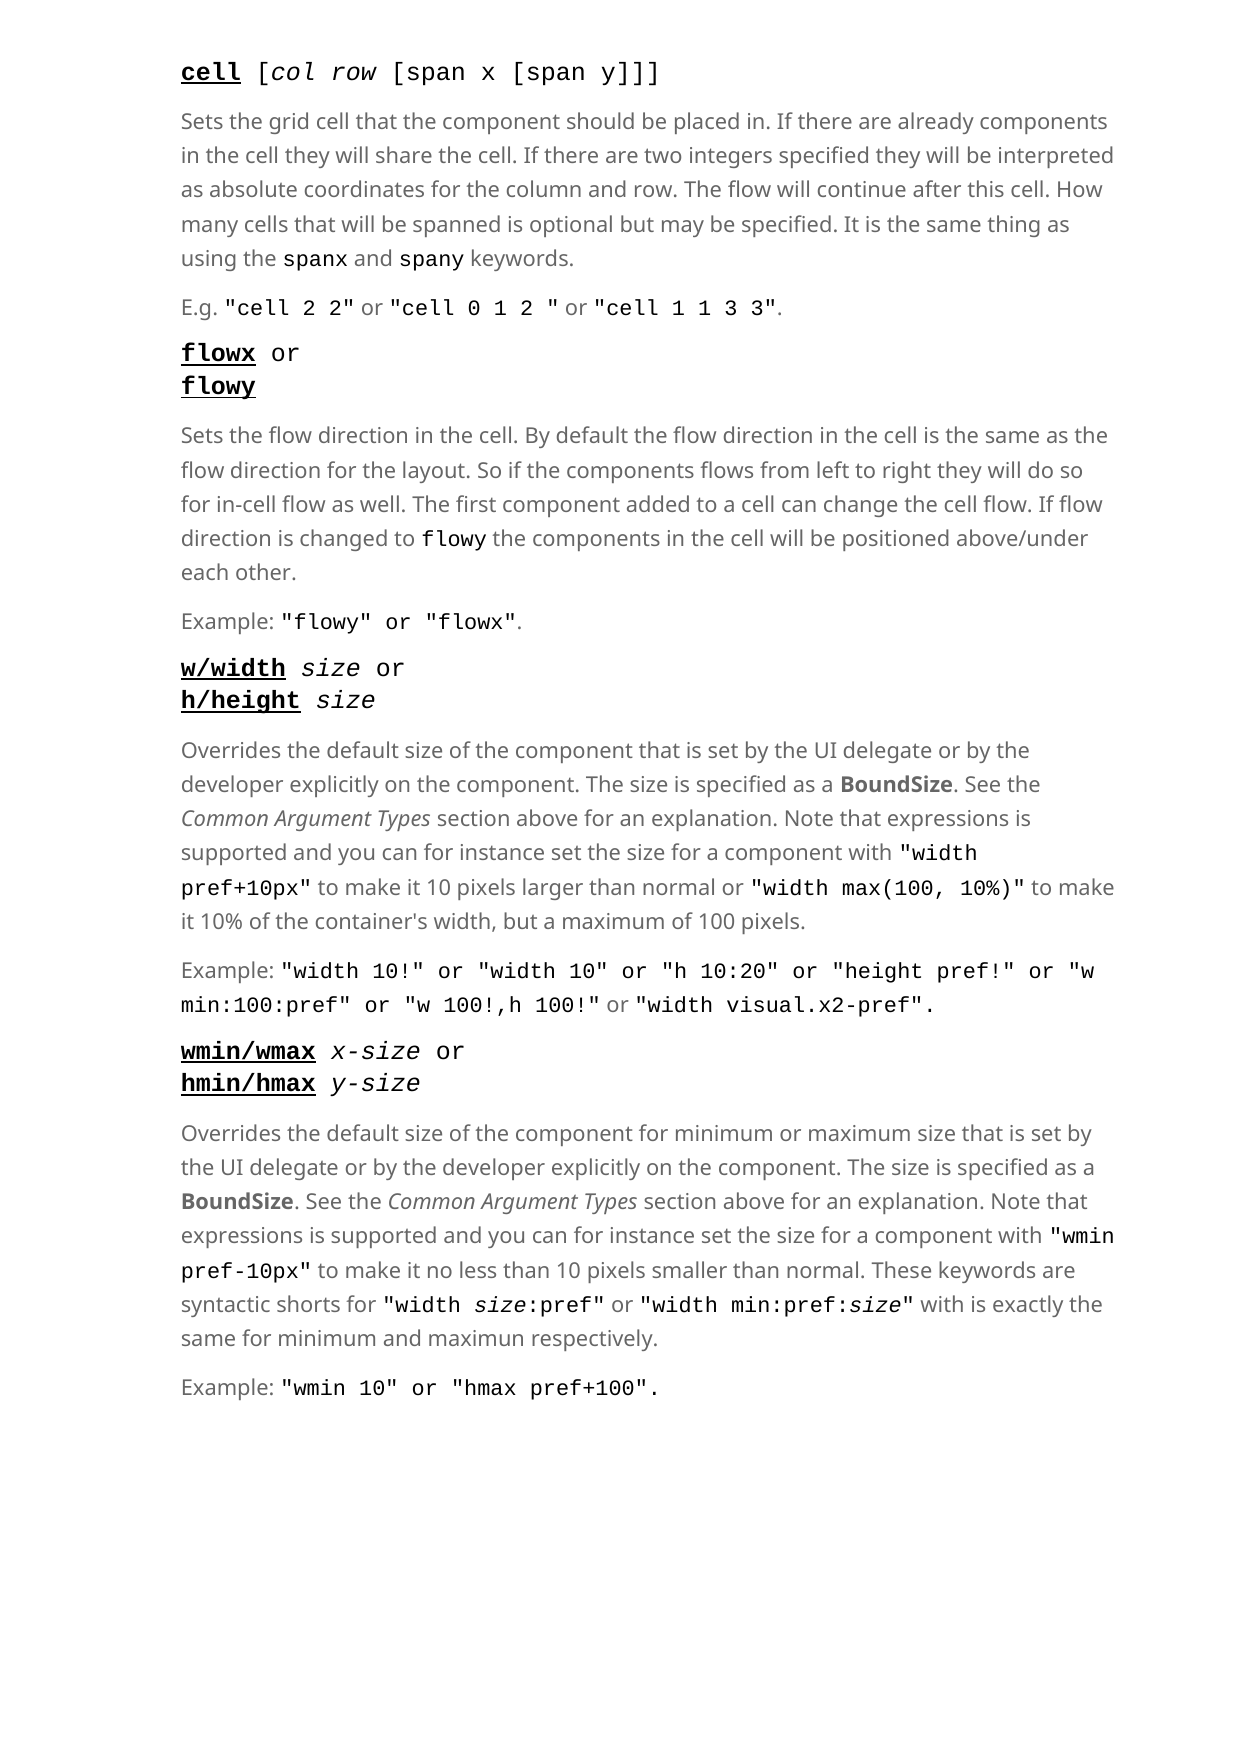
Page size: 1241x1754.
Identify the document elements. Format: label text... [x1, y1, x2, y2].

text flowx or flowy [181, 341, 1119, 402]
text Overrides the default size of the component that is set by the UI delegate or by the developer explicitly on the component. The size is specified as a BoundSize. See the Common Argument Types section above for an explanation. Note that expressions is supported and you can for instance set the size for a component with "width pref+10px" to make it 10 pixels larger than normal or "width max(100, 10%)" to make it 10% of the container's width, but a maximum of 100 pixels. [181, 735, 1119, 936]
text E.g. "cell 2 2" or "cell 0 1 2 " or "cell 1 1 3 3". [181, 292, 1119, 322]
text cell [col row [span x [span y]]] [181, 59, 1119, 87]
text wmin/wmax x-size or hmin/hmax y-size [181, 1038, 1119, 1099]
text Example: "wmin 10" or "hmax pref+100". [181, 1372, 1119, 1402]
text Sets the grid cell that the component should be placed in. If there are already components in the cell they will share the cell. If there are two integers specified they will be interpreted as absolute coordinates for the column and row. The flow will continue after this cell. How many cells that will be spanned is optional but may be specified. It is the same thing as using the spanx and spany keywords. [181, 106, 1119, 273]
text Example: "width 10!" or "width 10" or "h 10:20" or "height pref!" or "w min:100:pref" or "w 100!,h 100!" or "width visual.x2-pref". [181, 955, 1119, 1019]
text Overrides the default size of the component for minimum or maximum size that is set by the UI delegate or by the developer explicitly on the component. The size is specified as a BoundSize. See the Common Argument Types section above for an explanation. Note that expressions is supported and you can for instance set the size for a component with "wmin pref-10px" to make it no less than 10 pixels smaller than normal. These keywords are syntactic shorts for "width size:pref" or "width min:pref:size" with is exactly the same for minimum and maximun respectively. [181, 1118, 1119, 1353]
text w/width size or h/height size [181, 655, 1119, 716]
text Example: "flowy" or "flowx". [181, 606, 1119, 636]
text Sets the flow direction in the cell. By default the flow direction in the cell is the same as the flow direction for the layout. So if the components flows from left to right they will do so for in-cell flow as well. The first component added to a cell can change the cell flow. If flow direction is changed to flowy the components in the cell will be positioned above/under each other. [181, 421, 1119, 587]
